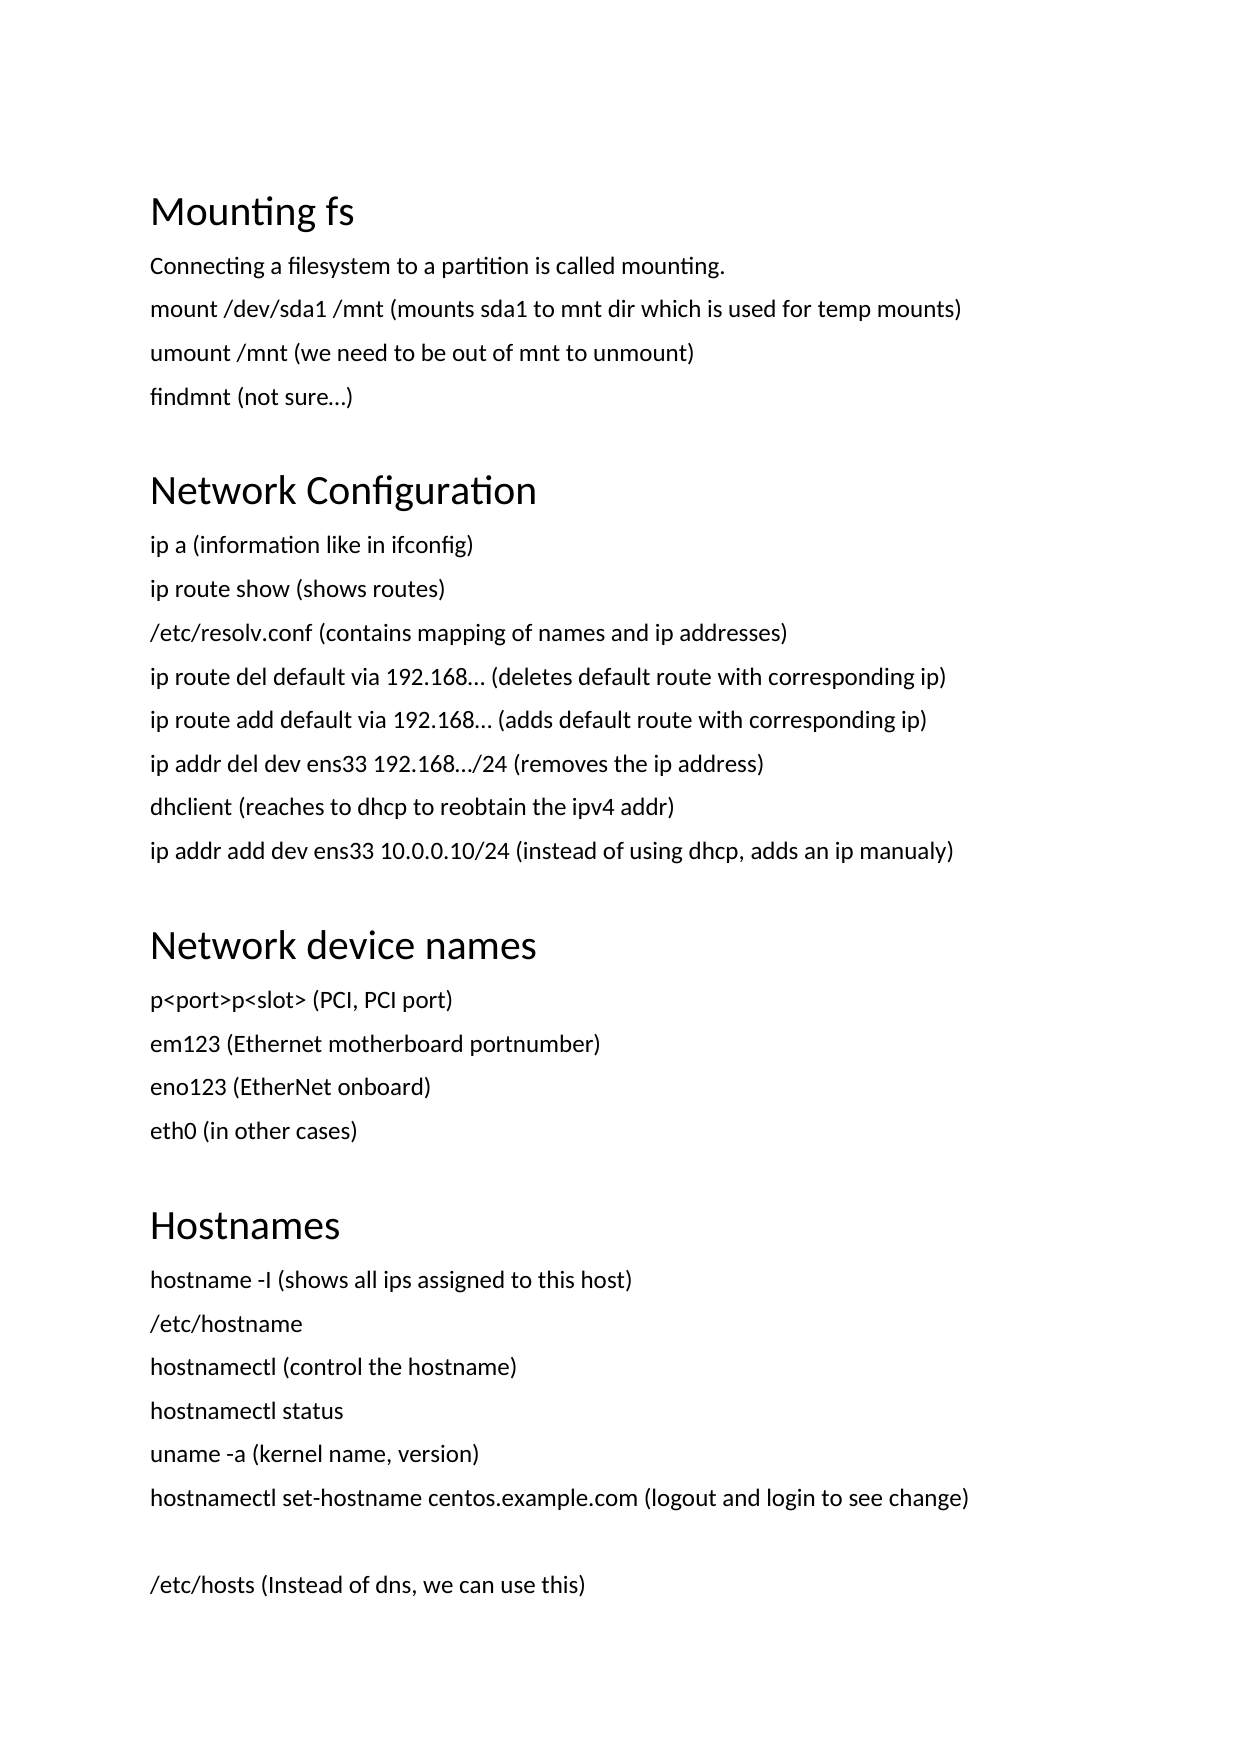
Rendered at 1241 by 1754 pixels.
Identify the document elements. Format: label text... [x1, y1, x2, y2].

text Connecting a filesystem to a partition is called mounting. [150, 255, 1090, 280]
text hostnamectl set-hostname centos.example.com (logout and login to see change) [150, 1488, 1090, 1513]
text hostnamectl status [150, 1401, 1090, 1426]
text eno123 (EtherNet onboard) [150, 1077, 1090, 1102]
text Network Configuration [150, 473, 1090, 515]
text ip route del default via 192.168… (deletes default route with corresponding ip) [150, 666, 1090, 691]
text em123 (Ethernet motherboard portnumber) [150, 1033, 1090, 1058]
text uname -a (kernel name, version) [150, 1444, 1090, 1469]
text eth0 (in other cases) [150, 1121, 1090, 1146]
text Network device names [150, 928, 1090, 970]
text umount /mnt (we need to be out of mnt to unmount) [150, 343, 1090, 368]
text Hostnames [150, 1208, 1090, 1249]
text hostname -I (shows all ips assigned to this host) [150, 1269, 1090, 1294]
text ip addr add dev ens33 10.0.0.10/24 (instead of using dhcp, adds an ip manualy) [150, 841, 1090, 866]
text /etc/resolv.conf (contains mapping of names and ip addresses) [150, 622, 1090, 647]
text hostnamectl (control the hostname) [150, 1357, 1090, 1382]
text ip route add default via 192.168… (adds default route with corresponding ip) [150, 710, 1090, 735]
text p<port>p<slot> (PCI, PCI port) [150, 990, 1090, 1015]
text /etc/hostname [150, 1313, 1090, 1338]
text findmnt (not sure…) [150, 386, 1090, 411]
text ip addr del dev ens33 192.168…/24 (removes the ip address) [150, 753, 1090, 778]
text Mounting fs [150, 194, 1090, 235]
text mount /dev/sda1 /mnt (mounts sda1 to mnt dir which is used for temp mounts) [150, 299, 1090, 324]
text ip route show (shows routes) [150, 579, 1090, 604]
text ip a (information like in ifconfig) [150, 535, 1090, 560]
text dhclient (reaches to dhcp to reobtain the ipv4 addr) [150, 797, 1090, 822]
text /etc/hosts (Instead of dns, we can use this) [150, 1575, 1090, 1600]
